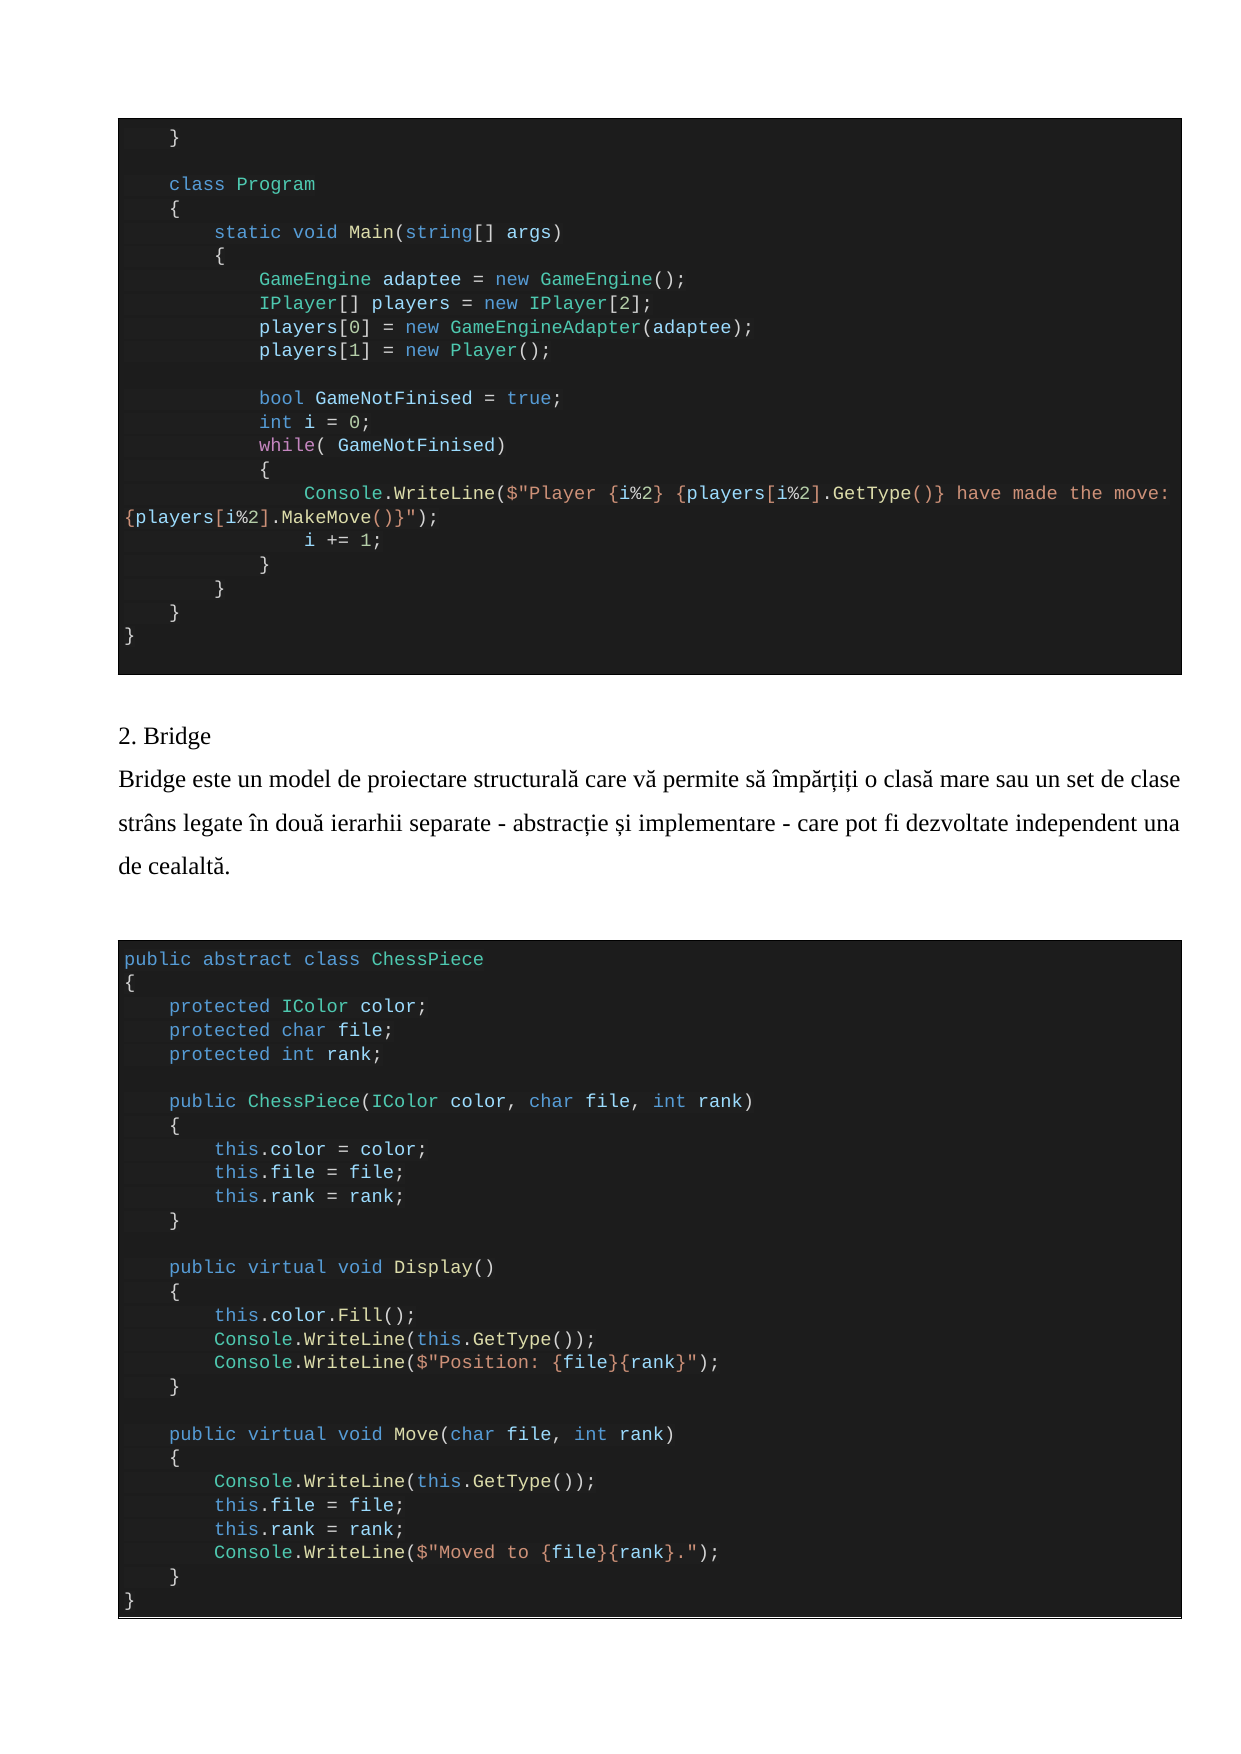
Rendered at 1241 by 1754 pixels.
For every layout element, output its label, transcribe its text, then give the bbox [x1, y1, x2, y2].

text 2. Bridge [118, 721, 1181, 750]
table_header public abstract class ChessPiece { protected IColor color; protected char file; protected int rank; public ChessPiece(IColor color, char file, int rank) { this.color = color; this.file = file; this.rank = rank; } public virtual void Display() { this.color.Fill(); Console.WriteLine(this.GetType()); Console.WriteLine($"Position: {file}{rank}"); } public virtual void Move(char file, int rank) { Console.WriteLine(this.GetType()); this.file = file; this.rank = rank; Console.WriteLine($"Moved to {file}{rank}."); } } [119, 941, 1181, 1617]
text Bridge este un model de proiectare structurală care vă permite să împărțiți o clasă mare sau un set de clase strâns legate în două ierarhii separate - abstracție și implementare - care pot fi dezvoltate independent una de cealaltă. [118, 764, 1181, 879]
table_header } class Program { static void Main(string[] args) { GameEngine adaptee = new GameEngine(); IPlayer[] players = new IPlayer[2]; players[0] = new GameEngineAdapter(adaptee); players[1] = new Player(); bool GameNotFinised = true; int i = 0; while( GameNotFinised) { Console.WriteLine($"Player {i%2} {players[i%2].GetType()} have made the move: {players[i%2].MakeMove()}"); i += 1; } } } } [119, 119, 1181, 674]
